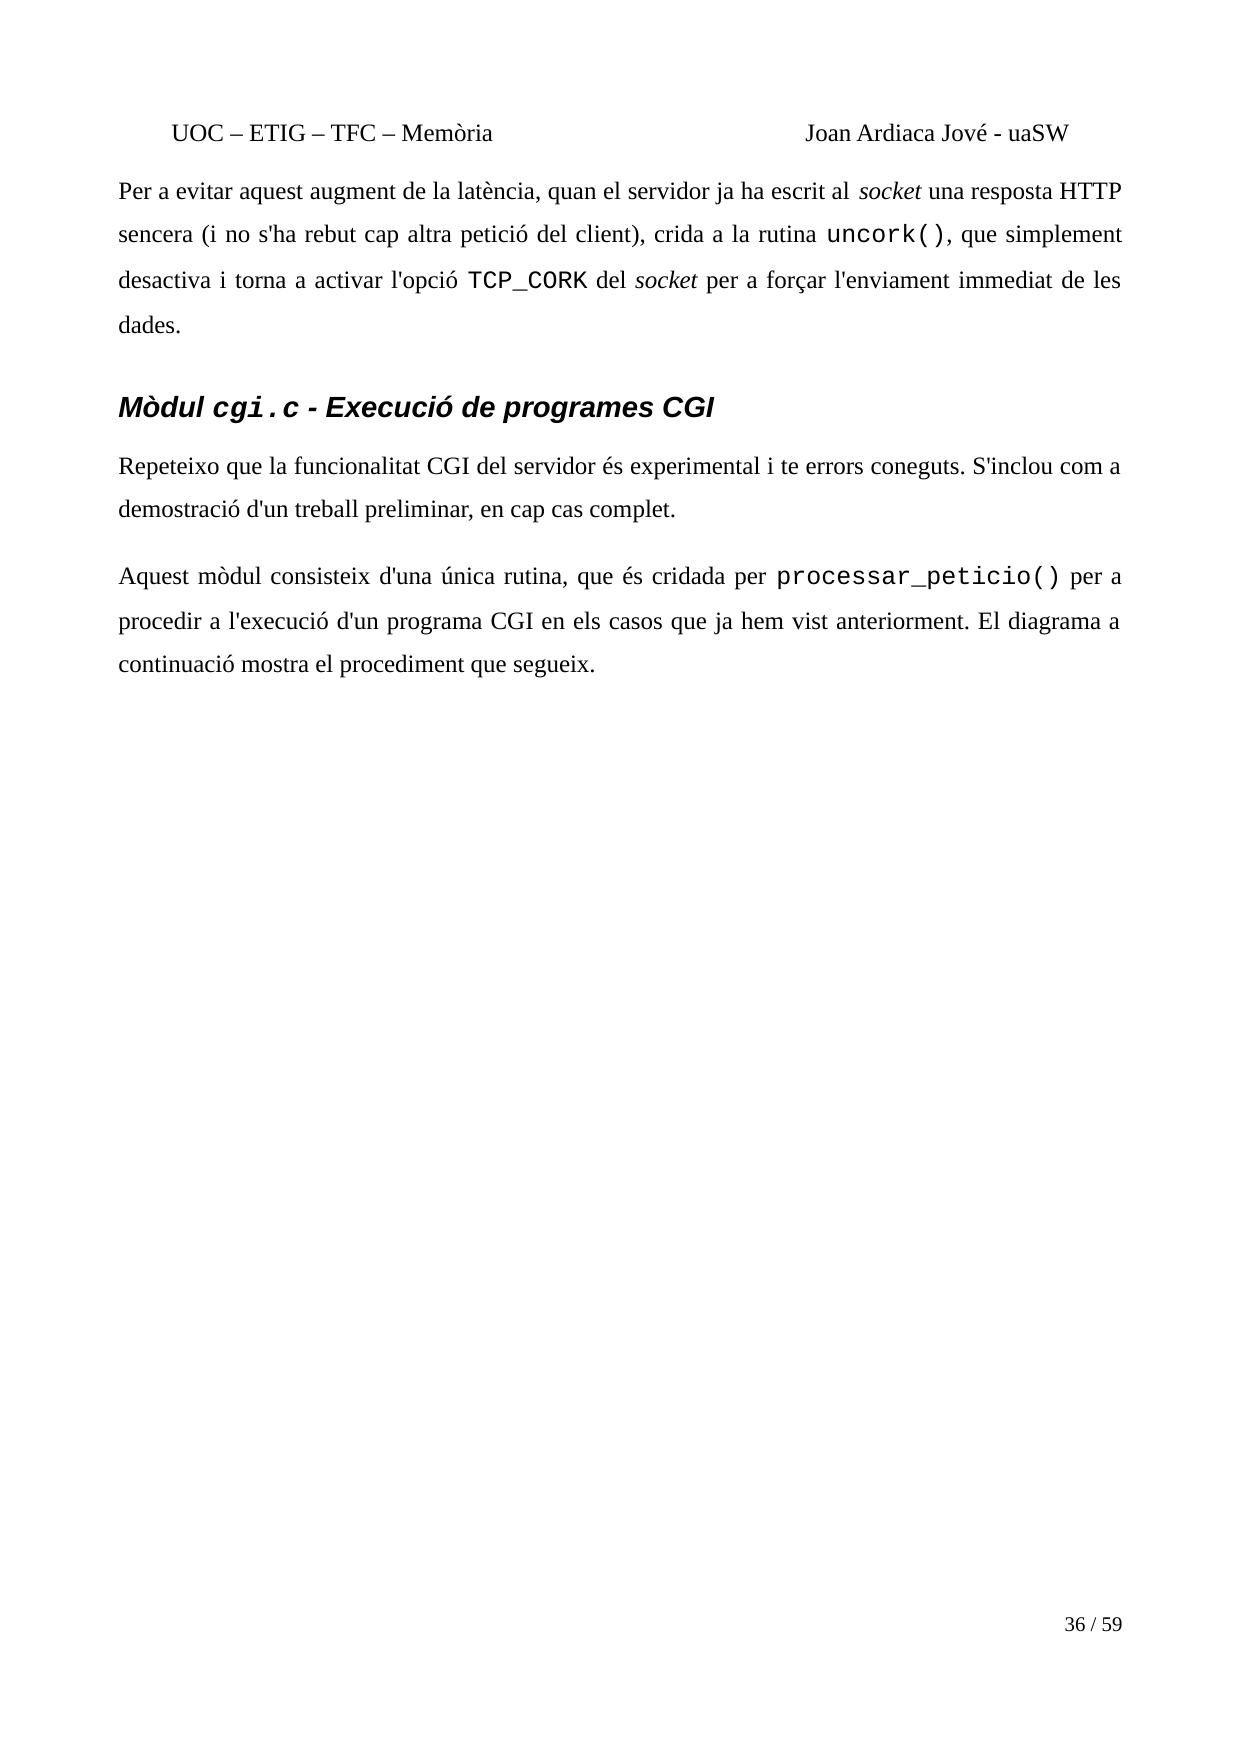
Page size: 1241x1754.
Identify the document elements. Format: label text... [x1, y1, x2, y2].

text Repeteixo que la funcionalitat CGI del servidor és experimental i te errors coneguts. S'inclou com a demostració d'un treball preliminar, en cap cas complet. [118, 451, 1122, 523]
text Aquest mòdul consisteix d'una única rutina, que és cridada per processar_peticio() per a procedir a l'execució d'un programa CGI en els casos que ja hem vist anteriorment. El diagrama a continuació mostra el procediment que segueix. [118, 561, 1122, 678]
text Per a evitar aquest augment de la latència, quan el servidor ja ha escrit al socket una resposta HTTP sencera (i no s'ha rebut cap altra petició del client), crida a la rutina uncork(), que simplement desactiva i torna a activar l'opció TCP_CORK del socket per a forçar l'enviament immediat de les dades. [118, 176, 1122, 339]
subtitle Mòdul cgi.c - Execució de programes CGI [118, 390, 1122, 427]
